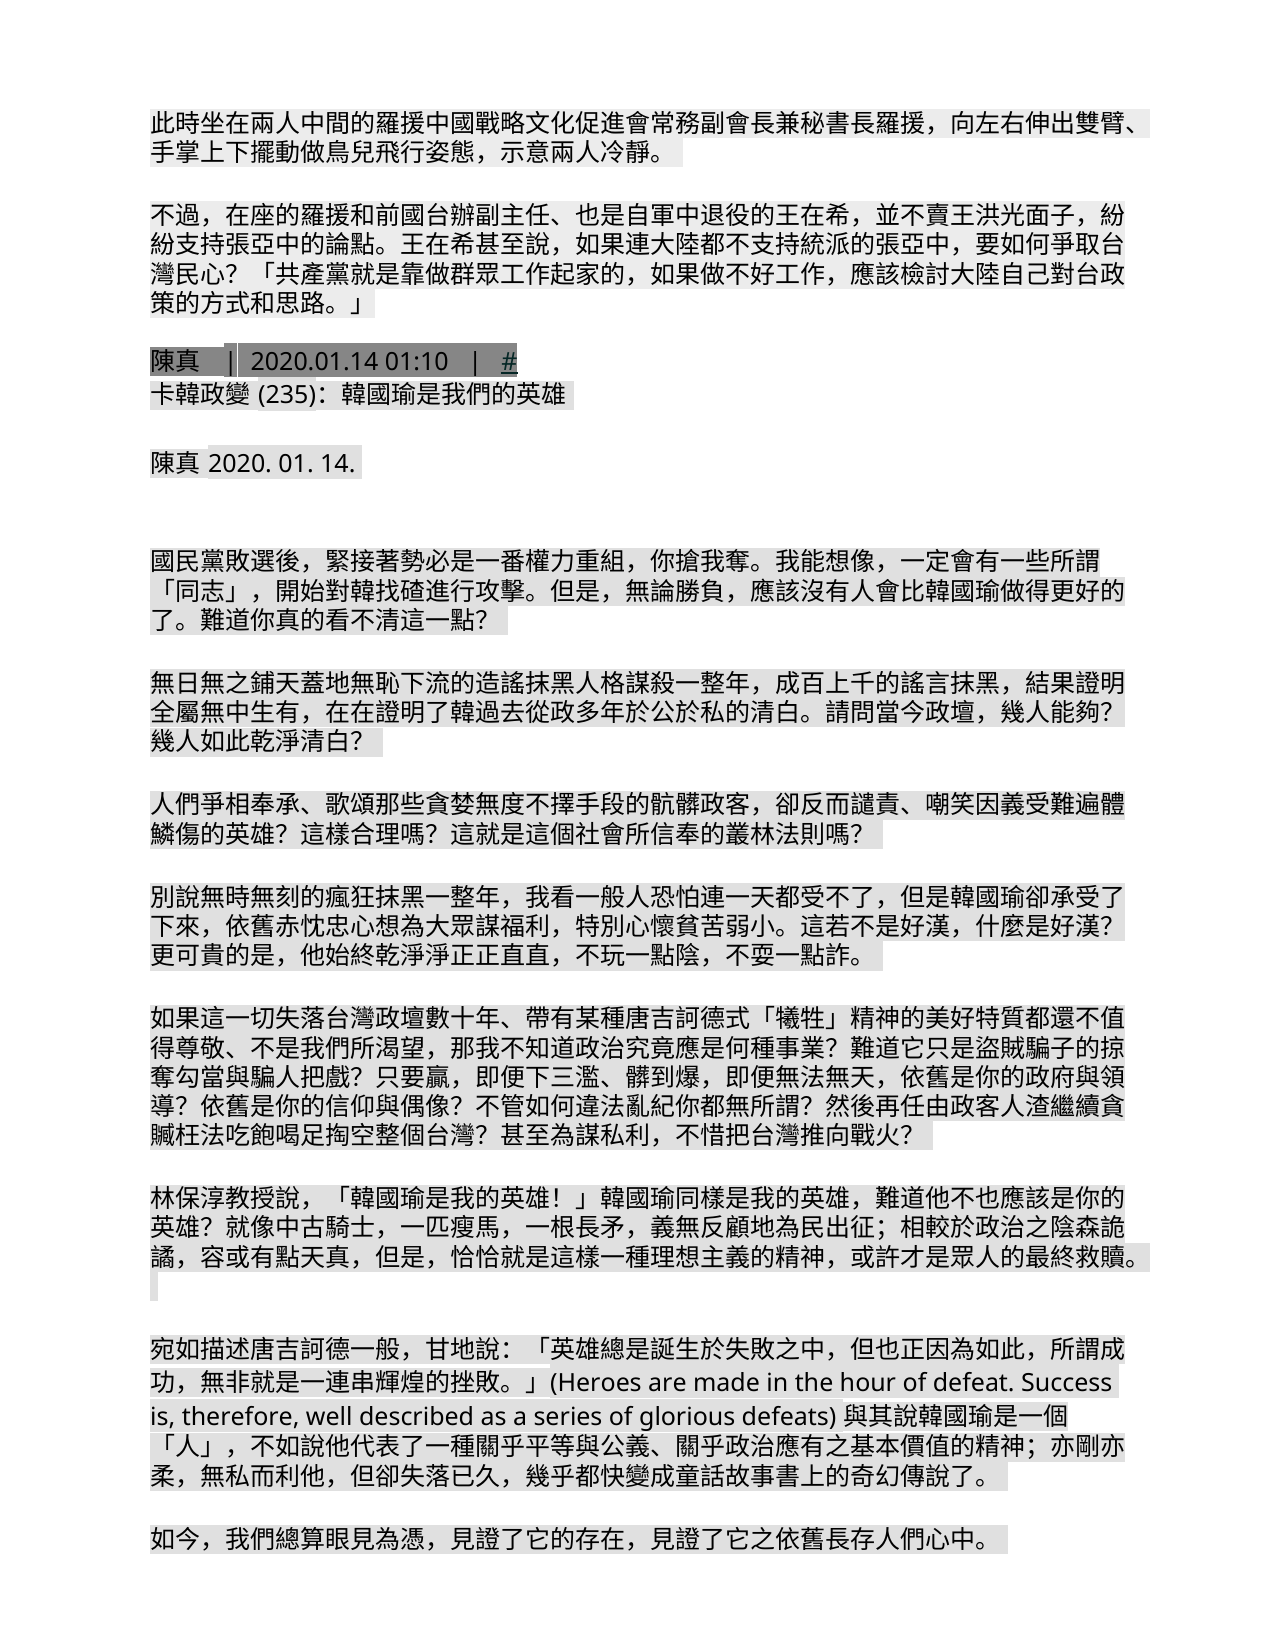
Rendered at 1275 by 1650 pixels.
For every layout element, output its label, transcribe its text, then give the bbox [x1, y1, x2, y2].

text 卡韓政變 (235)：韓國瑜是我們的英雄 陳真 2020. 01. 14. 國民黨敗選後，緊接著勢必是一番權力重組，你搶我奪。我能想像，一定會有一些所謂「同志」，開始對韓找碴進行攻擊。但是，無論勝負，應該沒有人會比韓國瑜做得更好的了。難道你真的看不清這一點？ 無日無之鋪天蓋地無恥下流的造謠抹黑人格謀殺一整年，成百上千的謠言抹黑，結果證明全屬無中生有，在在證明了韓過去從政多年於公於私的清白。請問當今政壇，幾人能夠？幾人如此乾淨清白？ 人們爭相奉承、歌頌那些貪婪無度不擇手段的骯髒政客，卻反而譴責、嘲笑因義受難遍體鱗傷的英雄？這樣合理嗎？這就是這個社會所信奉的叢林法則嗎？ 別說無時無刻的瘋狂抹黑一整年，我看一般人恐怕連一天都受不了，但是韓國瑜卻承受了下來，依舊赤忱忠心想為大眾謀福利，特別心懷貧苦弱小。這若不是好漢，什麼是好漢？更可貴的是，他始終乾淨淨正正直直，不玩一點陰，不耍一點詐。 如果這一切失落台灣政壇數十年、帶有某種唐吉訶德式「犧牲」精神的美好特質都還不值得尊敬、不是我們所渴望，那我不知道政治究竟應是何種事業？難道它只是盜賊騙子的掠奪勾當與騙人把戲？只要贏，即便下三濫、髒到爆，即便無法無天，依舊是你的政府與領導？依舊是你的信仰與偶像？不管如何違法亂紀你都無所謂？然後再任由政客人渣繼續貪贓枉法吃飽喝足掏空整個台灣？甚至為謀私利，不惜把台灣推向戰火？ 林保淳教授說，「韓國瑜是我的英雄！」韓國瑜同樣是我的英雄，難道他不也應該是你的英雄？就像中古騎士，一匹瘦馬，一根長矛，義無反顧地為民出征；相較於政治之陰森詭譎，容或有點天真，但是，恰恰就是這樣一種理想主義的精神，或許才是眾人的最終救贖。 宛如描述唐吉訶德一般，甘地說：「英雄總是誕生於失敗之中，但也正因為如此，所謂成功，無非就是一連串輝煌的挫敗。」(Heroes are made in the hour of defeat. Success is, therefore, well described as a series of glorious defeats) 與其說韓國瑜是一個「人」，不如說他代表了一種關乎平等與公義、關乎政治應有之基本價值的精神；亦剛亦柔，無私而利他，但卻失落已久，幾乎都快變成童話故事書上的奇幻傳說了。 如今，我們總算眼見為憑，見證了它的存在，見證了它之依舊長存人們心中。 =================== 總統大選韓國瑜落敗 台師大教授：他是我的英雄 2020-01-13 聯合報 記者魯永明／嘉義縣即時報導 高雄市長韓國瑜總統選舉敗選，在高雄得票數還比前年市長選舉還少，韓流退燒，銷假上班又要面對罷免，儘管外界對韓的批判排山倒海，但台師大國文學系教授林保淳並不以為然，臉書對韓國瑜評論不流俗，林保淳說，「韓國瑜是我的英雄！」 林保淳貼文如下: 「世間人往往以成敗論英雄，成者，眾人拱若北辰，贊譽有加，視若英雄；敗者，置諸泥塗，詆毀無盡，譏為狗熊。韓國瑜是敗了，必然須面對往後極盡其尖酸刻薄、嘲諷怒罵的批評，但我不持流俗之見，世事成敗，關乎時也、運也、命也。 楚漢相爭，劉邦固有其取勝之道，但我不會將他視為英雄，充其量不過是得時趁運地痞流氓而已；反而是喑噁叱吒、風雲際會的項羽，才是我心目中的英雄。我對政治人物殊少好感，但我必須承認，我是真心欣賞韓國瑜的，項羽烏江雖敗，至少烈烈轟轟；韓國瑜總統失利，也是慨慨慷慷。 我知道項羽有許多的缺點，正如同韓信對他的評論，但還是不會以其敗績，弱減我對他的喜愛；我也知道韓國瑜有許多缺點，但也不會因其總統敗選，而稍減對他的欣賞。是非成敗，回首皆空，英雄偉業，成或不成，但項羽還是項羽，韓國瑜依舊韓國瑜，我依然故我，就是一粒響噹噹的銅豌豆，再怎麼蒸煮捶炒，都改變不了我堅定的信念，區區成敗，何足掛齒？ 勝敗由來不可期，包羞忍恥是男兒。江東子弟多才俊，捲士重來未可知」。我還是對他寄有厚望的。「千夫辟易楚重瞳，仁敬居然百戰中。博得美人心肯死，項王此處是英雄」，這是吳偉業對項羽的評價；我愧無詩才，只能聊改末二句，「博得庶民心肯死，國瑜此處是英雄。 韓國瑜是我的英雄，也許，你會說我腦殘，說我智障，沒關係，在這點上，我就樂於當個智障及腦殘，叫我去對勝者屈膝，為成者歌德，才是真的對不起我自己。」 [150, 377, 1125, 1554]
text 台灣有腦殘，大陸也有，像這位王洪光就是；此人一向張牙舞爪，好像很勇敢似的，建議派到美國從事敵後暗殺工作或執行對美恐怖攻擊。 不去殺真正可惡的美國人，卻對弱小不堪的台灣人整天喊打喊殺，真是很沒出息，笑掉美國人大牙。那就像一個拳擊手整天說自己好猛好威，可以幾秒鐘就打垮一個三歲小娃。 解放軍該不會個個都這麼沒出息吧？真不知道他是在搖擺啥小？他很會打嗎？他依靠的是整個解放軍，而不是個人身手有多猛。看他那副蠢樣，若是單挑，我讓他一隻手應該都能打贏他。 巴勒網舉辦的「第 N 屆哈巴狗盃統獨擂台賽」，王將軍如果膽敢出賽，我願意代表「和平統一派」和他打一架，打到看誰先流鼻血就算輸。媽的，這傢伙是不是很閒？整天像小狗一樣叫叫叫，見著美軍有這麼勇敢嗎？解放軍應該管一管吧。 請問誰有這混蛋的連絡方法？我想寄「第 N 屆哈巴狗盃統獨擂台賽」 邀請函給他，或是看誰可以幫我代邀。 大陸的對台言論真應該管制一下，別整天幫倒忙。記得有一天，有人寫信跟我說我有一篇回應范光棣的文章被人轉貼到大陸哪個論壇我忘了。對方給我網址，結果我上去一看，天啊！全部都是在罵我和范光棣。我和范老師都是大統派，如果連我們這麼反美親中都要罵，那你是準備要跟全台灣人為敵才高興嗎？有這種同志，還需要敵人嗎？ 一個人，即便他認為終究非武統不可，那他仍然應該對於這樣一種結論或看法感到可悲與痛苦才對，而不是一副好像這樣很厲害很得意的嘴臉。台灣人是你的敵人嗎？就算是打擊真正的敵人--美國，也不應該對於戰爭與傷亡感到得意。 所有戰爭都是悲劇。 陳真 2020. 01. 14. ==================== 武統？和統？王洪光vs.張亞中砲火四射 2019/12/21 中時 藍孝威 21日在北京一場研討會上，台灣學者張亞中表示，台灣要的是尊重，兩岸是兄弟關係，結果遭解放軍退役中將王洪光高分貝反嗆「什麼兄弟？台灣根本沒拿大陸當家人」，雙方你來我往，砲火四射。圖為張亞中。（圖片由主辦單位提供） 中共黨的十九大四中全會提到，要用「和平統一、一國兩制」解決台灣問題，但是大陸民間不乏鼓吹武統的鷹派人士。21日在一場研討會上，台灣學者張亞中表示，台灣要的是尊重，兩岸是兄弟關係，結果立刻遭解放軍退役中將王洪光高分貝反嗆「什麼兄弟？台灣根本沒拿大陸當家人」，雙方你來我往，砲火四射，解放軍少將羅援連忙居間示意雙方冷靜。 中共黨報《人民日報》集團旗下的《環球時報》，21日在北京舉行2020年年會，第二場座談主題是「兩岸大勢：2020統一關鍵節點？」在在第二輪發言時，王洪光一開始就殺氣騰騰的說，大陸若對台灣發起攻擊，分分鐘就可拿下無長住居民的東引島、遠在南海的東沙群島和台灣海峽中的澎湖列島，對台灣產生震懾作用。語畢台下的大陸聽眾一陣歡呼聲和掌聲。 台大政治系教授張亞中發言時指出，大陸和香港是父子關係，1997年到了不得不統一，用「一國兩制」解決香港問題。「但是台灣和大陸是兄弟關係，況且台灣比大陸年長38歲，某種程度上，台灣是兄，大陸是弟。而且台灣這個哥哥對弟弟也不錯，1989年之後，不少台商登陸投資，協助大陸經濟發展。」 「要解決兩岸問題，武力統一是最簡單粗暴的方式，和平統一才真正考驗兩岸的智慧」，張亞中調侃，「剛剛王將軍的談話，如果在台灣的電視新聞播出來，蔡英文的民調馬上又多好幾個百分點！」 「台灣雖然體量比大陸小很多，但需要的是尊重」，張亞中認為，「第一步應先結束兩岸敵對狀態，但現在習近平總書記一下子就跳到統一後的『一國兩制台灣模式』，一國自然不會是中華民國，兩制更無關制度，而是指彼此的位階是中央對地方，不管是台灣人或任何一個政黨都難以接受。」 張亞中直言，這場座談會當中，許多大陸學者或專家的發言充滿肅殺之氣，對促進兩岸關係沒有好處，他建議，大陸可以先提出統一前兩岸的政治關係，「如果從兄弟關係的概念出發，延伸出法律、政治上的關係，台灣民眾的心是肉做的，當他知道雙方相互尊重，經濟上又相互往來，自然可以做到習近平總書記說的心靈契合。」 不過，王洪光立刻高分貝怒嗆，「大陸人稱台灣人為同胞，台灣人卻叫大陸人為陸客！現在80％的台灣青年對大陸人已經沒有同胞感。誰是朋友、誰是敵人，革命的首要問題不可以含糊，現在已經不是什麼兄弟了！」 張亞中表示，「蔡英文操弄政治認同，大家不要掉進她的陷阱。大家常用北風與太陽來比喻兩岸關係，但是太陽的溫暖，不光只是讓利、物質條件...」此時王洪光插話，「改革開放之後大陸給台灣的溫暖幾十年了....」 張亞中此時有些動怒，「我很嚴肅的跟你講，大陸說26條是惠台政策，台灣說是利中政策，台灣多少人到大陸發展？多少資金前進大陸？」此時王洪光又無厘頭的高聲反嗆，「一中政策沒有錯！我們沒有說一中是中華民國，也沒說一中是中華人民共和國，我們說的是中國！」 張亞中無奈解釋，「我說的是利中政策，這麼多台灣人到大陸，其實也是幫助大陸發展，大陸不要老說是幫助台灣。大陸是唯物論，完全從經濟角度思考，經濟當然重要，但更重要的是心靈，你對別人的好，要讓對方感受到。」 張亞中說，「大陸一直強調統一或一國兩制，讓我們這些人的發言空間變小了，北京現在要思考，為什麼台灣現在只有台獨派、獨台派和被統一派，為什麼像我這種共建統一的聲音，音量愈來愈減弱？」 「大陸必須給台灣支持兩岸統一的人，更有利的論述空間」，張亞中指出，「如果任何討論，都是以武統論結束，或是類似從8月1日開始，自由行說停就停，影響到台灣200萬家庭的生計，台灣民眾怎麼會相信大陸的善意呢？」 王洪光反駁，「台灣旅遊業者一個月前才公開挺蔡英文！」張亞中解釋，「90％的台灣觀光業者，都是靠大陸觀光客維持生活的，他們最支持兩岸和平發展，但現在他們受到很大的傷害。」王洪光不解反問，「他們受到什麼傷害？就因為不允許自由行嗎？」張亞中無奈解釋，「欸！大陸觀光客不來，夜市生意不好....」王洪光又說，「如果這樣就算傷害....」 此時坐在兩人中間的羅援中國戰略文化促進會常務副會長兼秘書長羅援，向左右伸出雙臂、手掌上下擺動做鳥兒飛行姿態，示意兩人冷靜。 不過，在座的羅援和前國台辦副主任、也是自軍中退役的王在希，並不賣王洪光面子，紛紛支持張亞中的論點。王在希甚至說，如果連大陸都不支持統派的張亞中，要如何爭取台灣民心？「共產黨就是靠做群眾工作起家的，如果做不好工作，應該檢討大陸自己對台政策的方式和思路。」 [150, 75, 1125, 318]
text 陳真 | 2020.01.14 01:10 | # [150, 343, 1125, 377]
